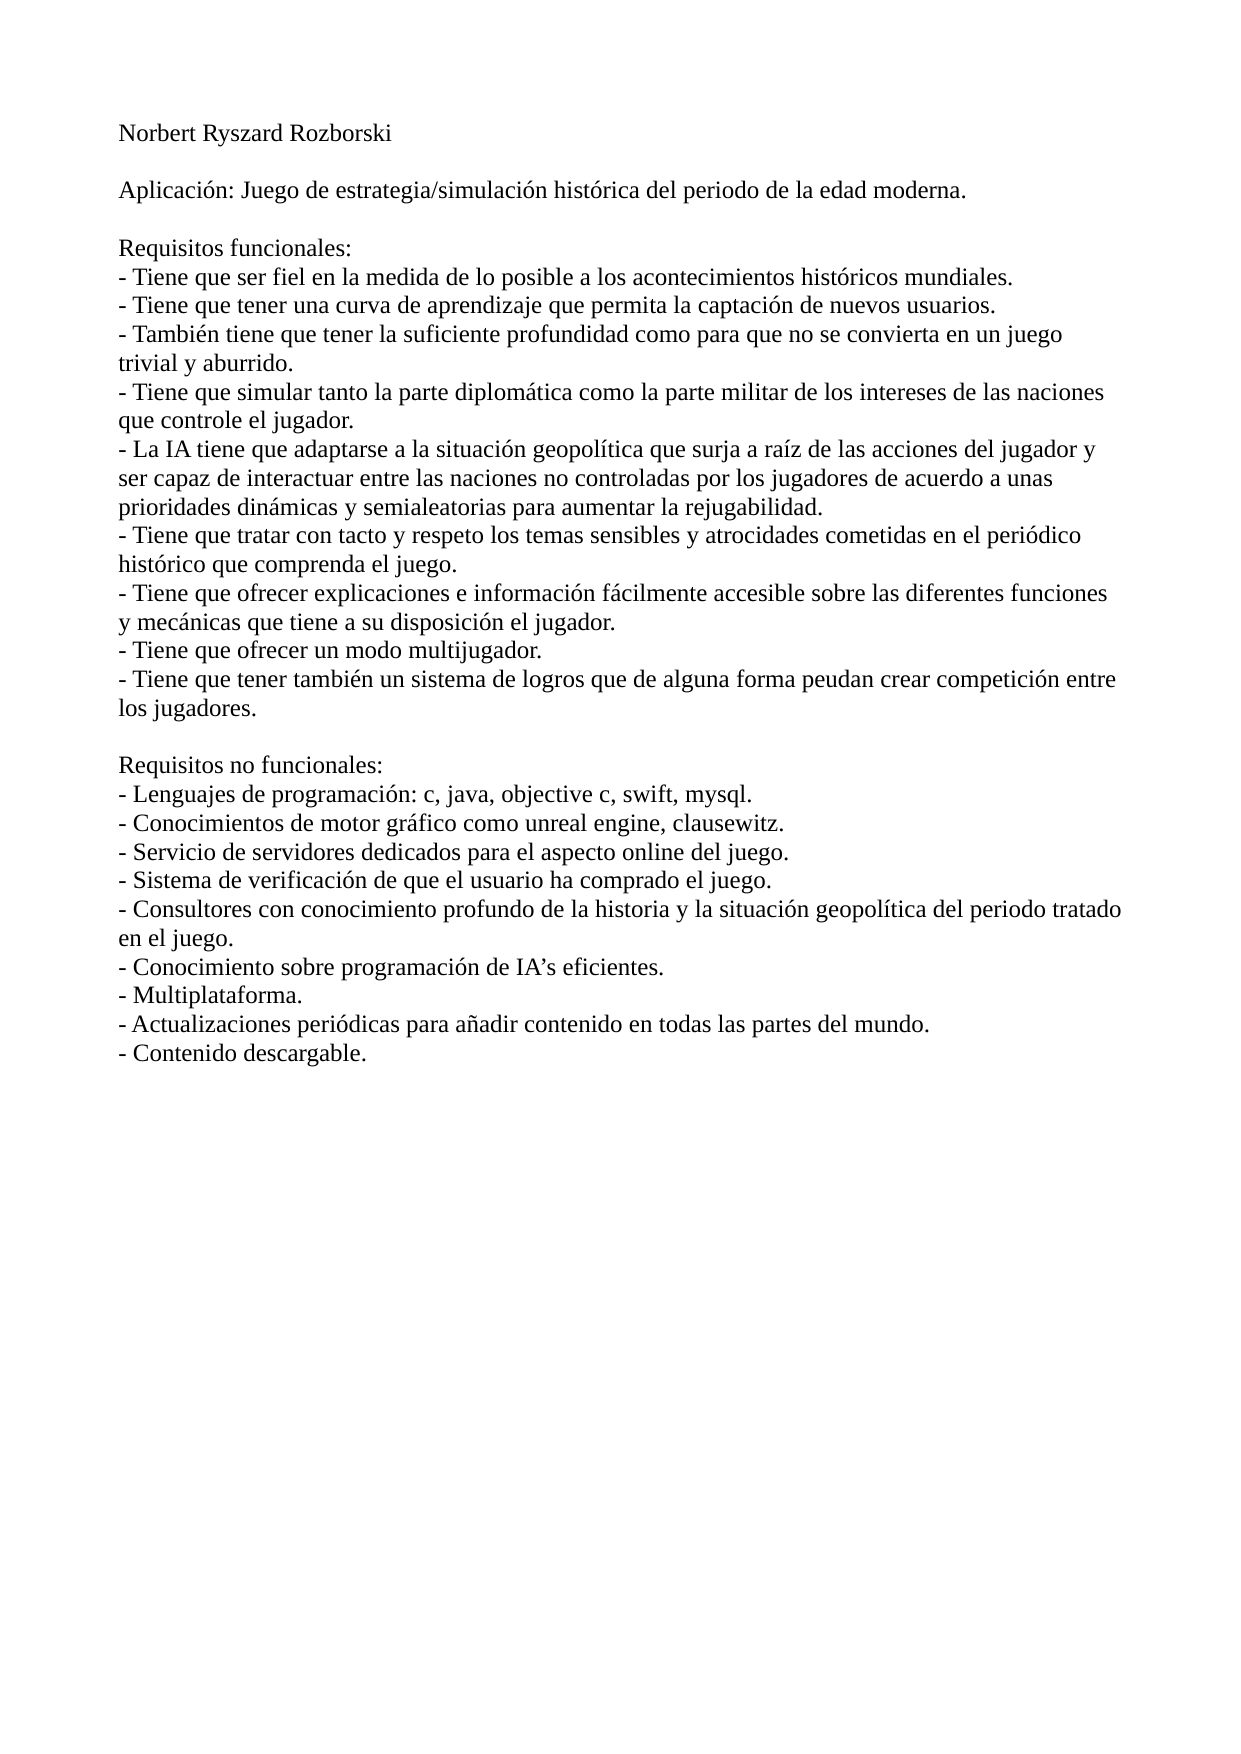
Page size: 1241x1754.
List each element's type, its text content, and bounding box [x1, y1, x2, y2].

text - Actualizaciones periódicas para añadir contenido en todas las partes del mundo. [118, 1009, 1122, 1038]
text - Contenido descargable. [118, 1038, 1122, 1067]
text - Tiene que tratar con tacto y respeto los temas sensibles y atrocidades cometidas en el periódico histórico que comprenda el juego. [118, 521, 1122, 578]
text - Tiene que ofrecer un modo multijugador. [118, 636, 1122, 664]
text - Consultores con conocimiento profundo de la historia y la situación geopolítica del periodo tratado en el juego. [118, 894, 1122, 952]
text - Conocimiento sobre programación de IA’s eficientes. [118, 952, 1122, 981]
text Aplicación: Juego de estrategia/simulación histórica del periodo de la edad moderna. [118, 176, 1122, 204]
text - La IA tiene que adaptarse a la situación geopolítica que surja a raíz de las acciones del jugador y ser capaz de interactuar entre las naciones no controladas por los jugadores de acuerdo a unas prioridades dinámicas y semialeatorias para aumentar la rejugabilidad. [118, 434, 1122, 521]
text - Conocimientos de motor gráfico como unreal engine, clausewitz. [118, 808, 1122, 837]
text - También tiene que tener la suficiente profundidad como para que no se convierta en un juego trivial y aburrido. [118, 319, 1122, 377]
text Requisitos funcionales: [118, 233, 1122, 262]
text Requisitos no funcionales: [118, 751, 1122, 779]
text - Multiplataforma. [118, 981, 1122, 1009]
text - Tiene que tener también un sistema de logros que de alguna forma peudan crear competición entre los jugadores. [118, 664, 1122, 722]
text - Tiene que ofrecer explicaciones e información fácilmente accesible sobre las diferentes funciones y mecánicas que tiene a su disposición el jugador. [118, 578, 1122, 636]
text Norbert Ryszard Rozborski [118, 118, 1122, 147]
text - Tiene que tener una curva de aprendizaje que permita la captación de nuevos usuarios. [118, 291, 1122, 319]
text - Sistema de verificación de que el usuario ha comprado el juego. [118, 866, 1122, 894]
text - Tiene que ser fiel en la medida de lo posible a los acontecimientos históricos mundiales. [118, 262, 1122, 291]
text - Servicio de servidores dedicados para el aspecto online del juego. [118, 837, 1122, 866]
text - Lenguajes de programación: c, java, objective c, swift, mysql. [118, 779, 1122, 808]
text - Tiene que simular tanto la parte diplomática como la parte militar de los intereses de las naciones que controle el jugador. [118, 377, 1122, 434]
